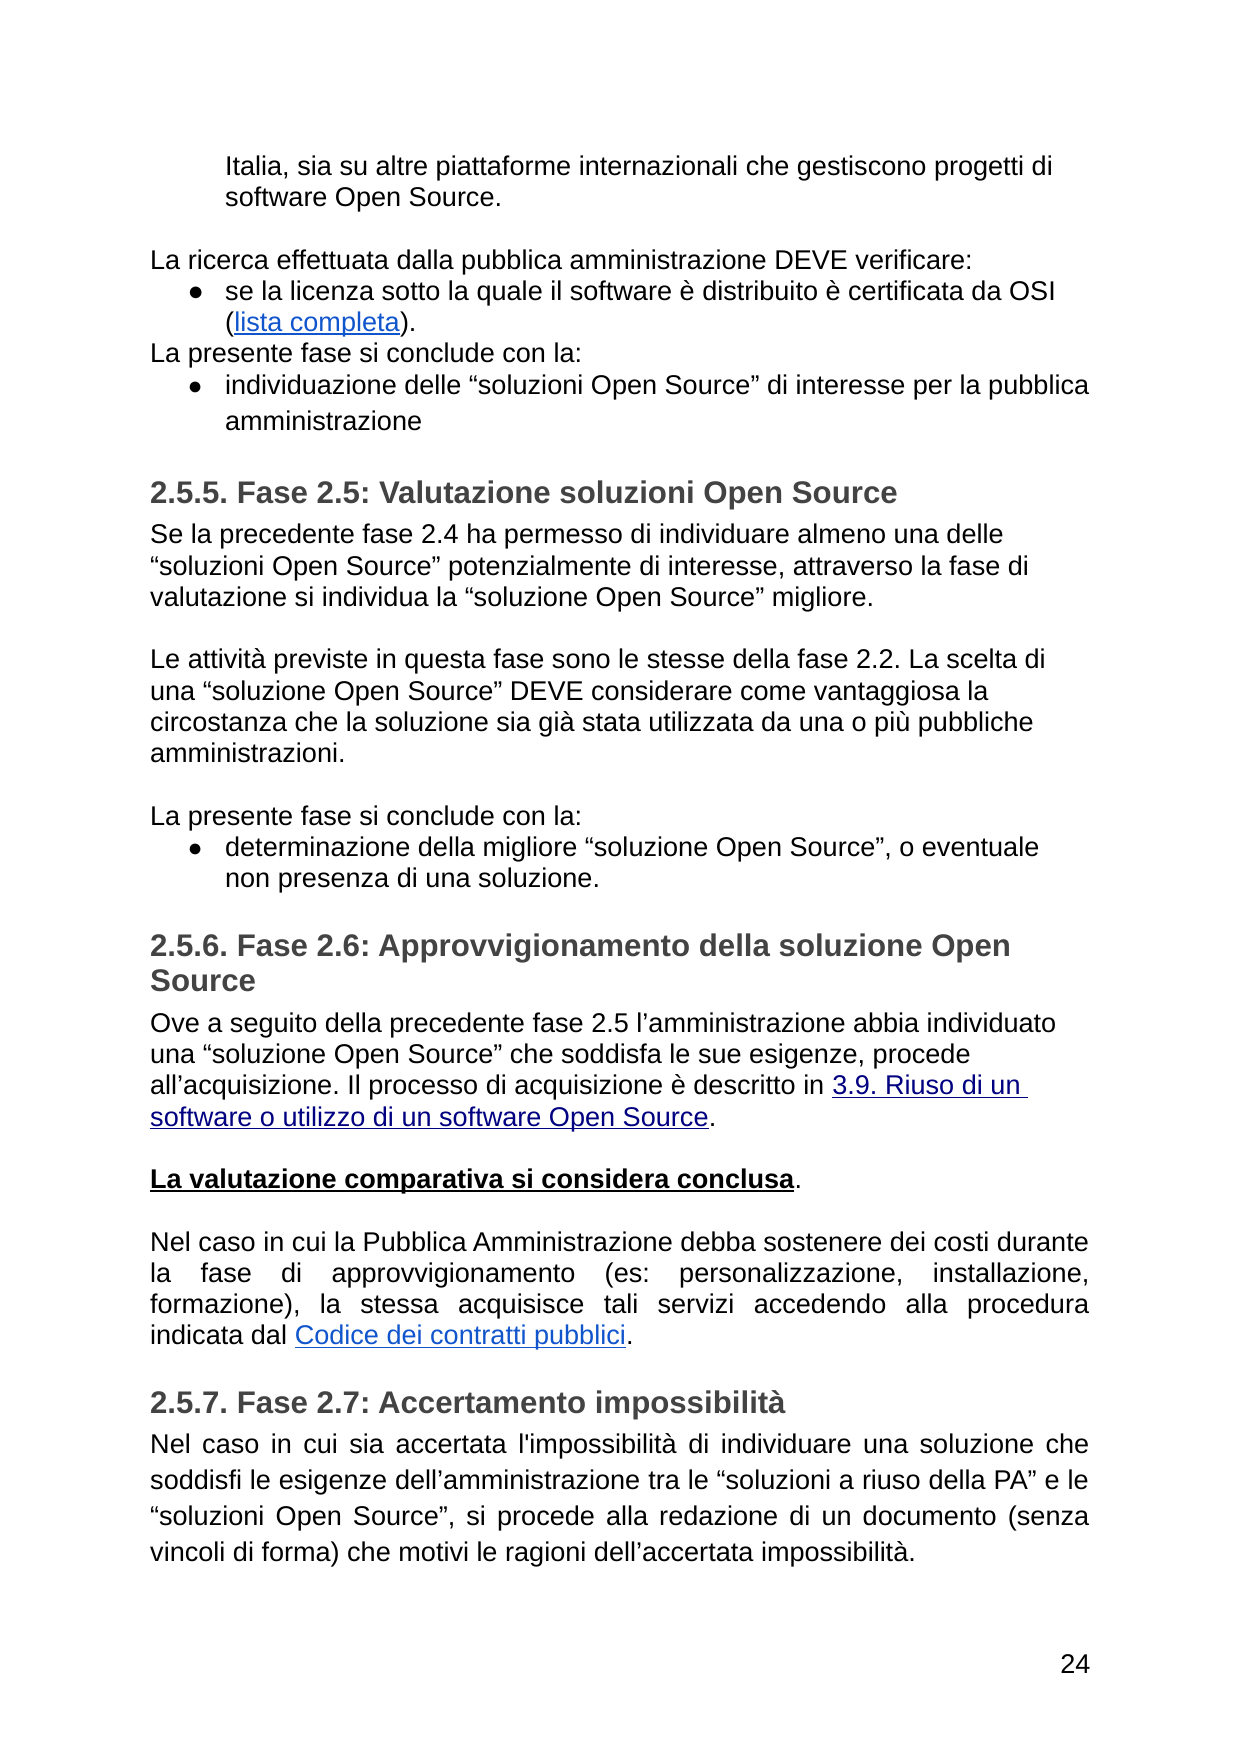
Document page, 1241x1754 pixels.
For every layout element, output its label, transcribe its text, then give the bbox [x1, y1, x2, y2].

text La presente fase si conclude con la: [150, 337, 1090, 369]
text La presente fase si conclude con la: [150, 799, 1090, 831]
list se la licenza sotto la quale il software è distribuito è certificata da OSI (lista completa). [187, 275, 1090, 337]
subtitle 2.5.5. Fase 2.5: Valutazione soluzioni Open Source [150, 474, 1090, 510]
text Nel caso in cui la Pubblica Amministrazione debba sostenere dei costi durante la fase di approvvigionamento (es: personalizzazione, installazione, formazione), la stessa acquisisce tali servizi accedendo alla procedura indicata dal Codice dei contratti pubblici. [150, 1226, 1090, 1351]
text Nel caso in cui sia accertata l'impossibilità di individuare una soluzione che soddisfi le esigenze dell’amministrazione tra le “soluzioni a riuso della PA” e le “soluzioni Open Source”, si procede alla redazione di un documento (senza vincoli di forma) che motivi le ragioni dell’accertata impossibilità. [150, 1428, 1090, 1567]
text Se la precedente fase 2.4 ha permesso di individuare almeno una delle “soluzioni Open Source” potenzialmente di interesse, attraverso la fase di valutazione si individua la “soluzione Open Source” migliore. [150, 518, 1090, 612]
list determinazione della migliore “soluzione Open Source”, o eventuale non presenza di una soluzione. [187, 831, 1090, 893]
subtitle 2.5.6. Fase 2.6: Approvvigionamento della soluzione Open Source [150, 927, 1090, 998]
list individuazione delle “soluzioni Open Source” di interesse per la pubblica amministrazione [187, 369, 1090, 436]
list Italia, sia su altre piattaforme internazionali che gestiscono progetti di software Open Source. [187, 150, 1090, 212]
subtitle 2.5.7. Fase 2.7: Accertamento impossibilità [150, 1384, 1090, 1420]
text La ricerca effettuata dalla pubblica amministrazione DEVE verificare: [150, 244, 1090, 275]
text Ove a seguito della precedente fase 2.5 l’amministrazione abbia individuato una “soluzione Open Source” che soddisfa le sue esigenze, procede all’acquisizione. Il processo di acquisizione è descritto in 3.9. Riuso di un software o utilizzo di un software Open Source. [150, 1007, 1090, 1132]
text La valutazione comparativa si considera conclusa. [150, 1163, 1090, 1194]
text Le attività previste in questa fase sono le stesse della fase 2.2. La scelta di una “soluzione Open Source” DEVE considerare come vantaggiosa la circostanza che la soluzione sia già stata utilizzata da una o più pubbliche amministrazioni. [150, 643, 1090, 768]
